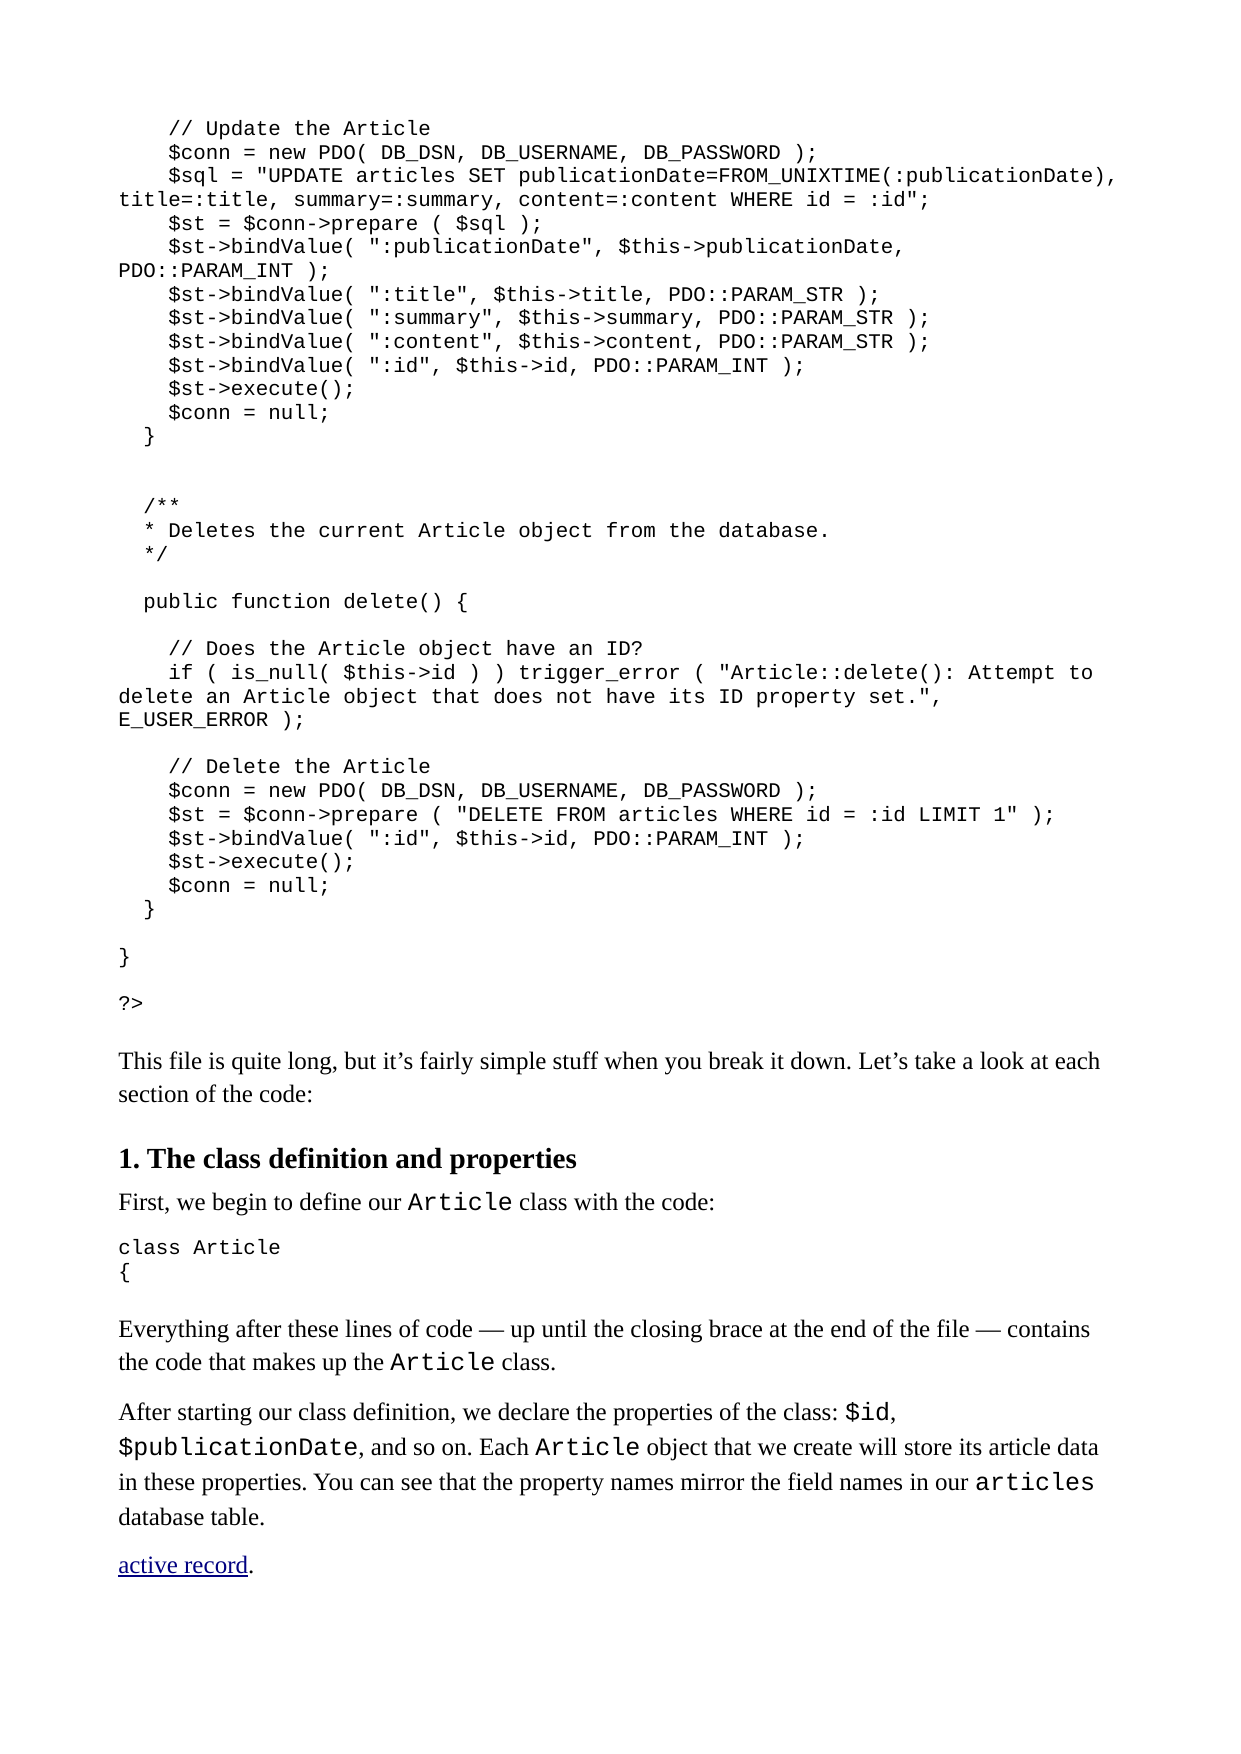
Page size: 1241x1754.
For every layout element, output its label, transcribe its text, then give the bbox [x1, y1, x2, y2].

text // Does the Article object have an ID? [118, 638, 1122, 662]
text $conn = null; [118, 402, 1122, 426]
text } [118, 946, 1122, 969]
text $conn = null; [118, 875, 1122, 898]
text if ( is_null( $this->id ) ) trigger_error ( "Article::delete(): Attempt to delete an Article object that does not have its ID property set.", E_USER_ERROR ); [118, 662, 1122, 733]
text $conn = new PDO( DB_DSN, DB_USERNAME, DB_PASSWORD ); [118, 780, 1122, 804]
text */ [118, 544, 1122, 567]
text $st->bindValue( ":summary", $this->summary, PDO::PARAM_STR ); [118, 307, 1122, 331]
text $st->execute(); [118, 851, 1122, 875]
text $st = $conn->prepare ( "DELETE FROM articles WHERE id = :id LIMIT 1" ); [118, 804, 1122, 827]
text // Delete the Article [118, 757, 1122, 780]
text active record. [118, 1550, 1122, 1579]
text /** [118, 496, 1122, 520]
text $st->bindValue( ":title", $this->title, PDO::PARAM_STR ); [118, 284, 1122, 307]
text } [118, 898, 1122, 922]
text First, we begin to define our Article class with the code: [118, 1187, 1122, 1218]
text public function delete() { [118, 591, 1122, 615]
text This file is quite long, but it’s fairly simple stuff when you break it down. Let’s take a look at each section of the code: [118, 1046, 1122, 1108]
subtitle 1. The class definition and properties [118, 1141, 1122, 1175]
text class Article [118, 1237, 1122, 1261]
text After starting our class definition, we declare the properties of the class: $id, $publicationDate, and so on. Each Article object that we create will store its article data in these properties. You can see that the property names mirror the field names in our articles database table. [118, 1397, 1122, 1531]
text $conn = new PDO( DB_DSN, DB_USERNAME, DB_PASSWORD ); [118, 142, 1122, 165]
text ?> [118, 993, 1122, 1017]
text // Update the Article [118, 118, 1122, 142]
text $st = $conn->prepare ( $sql ); [118, 213, 1122, 236]
text $st->bindValue( ":publicationDate", $this->publicationDate, PDO::PARAM_INT ); [118, 236, 1122, 284]
text * Deletes the current Article object from the database. [118, 520, 1122, 544]
text { [118, 1261, 1122, 1285]
text $st->execute(); [118, 378, 1122, 402]
text $st->bindValue( ":content", $this->content, PDO::PARAM_STR ); [118, 331, 1122, 354]
text } [118, 426, 1122, 449]
text $st->bindValue( ":id", $this->id, PDO::PARAM_INT ); [118, 354, 1122, 378]
text $st->bindValue( ":id", $this->id, PDO::PARAM_INT ); [118, 827, 1122, 851]
text $sql = "UPDATE articles SET publicationDate=FROM_UNIXTIME(:publicationDate), title=:title, summary=:summary, content=:content WHERE id = :id"; [118, 165, 1122, 213]
text Everything after these lines of code — up until the closing brace at the end of the file — contains the code that makes up the Article class. [118, 1314, 1122, 1378]
